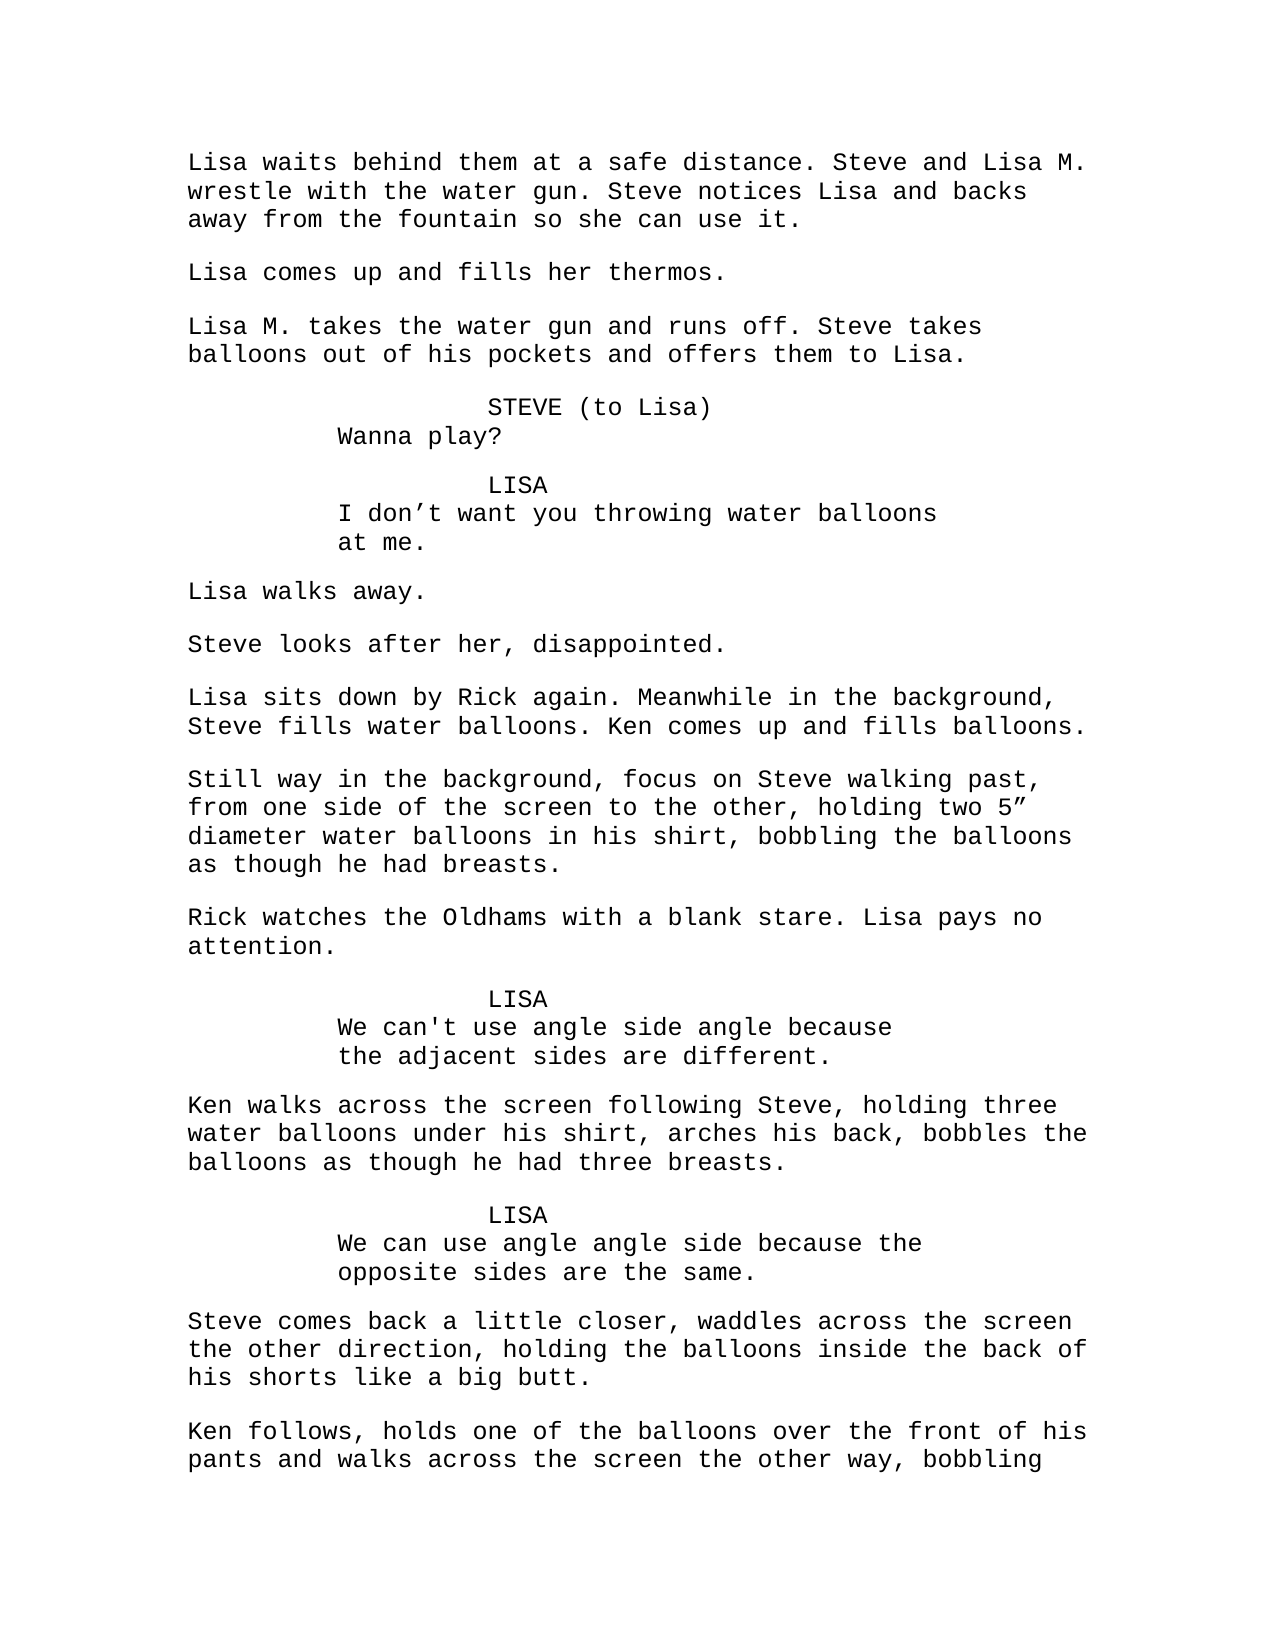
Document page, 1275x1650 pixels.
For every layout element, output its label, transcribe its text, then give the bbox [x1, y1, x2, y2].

text Still way in the background, focus on Steve walking past, from one side of the screen to the other, holding two 5” diameter water balloons in his shirt, bobbling the balloons as though he had breasts. [187, 767, 1087, 880]
text Lisa sits down by Rick again. Meanwhile in the background, Steve fills water balloons. Ken comes up and fills balloons. [187, 685, 1087, 742]
text I don’t want you throwing water balloons at me. [337, 501, 937, 557]
text LISA [187, 472, 1087, 501]
text We can use angle angle side because the opposite sides are the same. [337, 1231, 937, 1287]
text LISA [187, 987, 1087, 1015]
text Lisa waits behind them at a safe distance. Steve and Lisa M. wrestle with the water gun. Steve notices Lisa and backs away from the fountain so she can use it. [187, 150, 1087, 235]
text Ken follows, holds one of the balloons over the front of his pants and walks across the screen the other way, bobbling [187, 1418, 1087, 1475]
text LISA [187, 1202, 1087, 1231]
text Wanna play? [337, 423, 937, 452]
text Ken walks across the screen following Steve, holding three water balloons under his shirt, arches his back, bobbles the balloons as though he had three breasts. [187, 1092, 1087, 1177]
text STEVE (to Lisa) [187, 395, 1087, 423]
text Steve looks after her, disappointed. [187, 632, 1087, 660]
text Steve comes back a little closer, waddles across the screen the other direction, holding the balloons inside the back of his shorts like a big butt. [187, 1308, 1087, 1393]
text Rick watches the Oldhams with a blank stare. Lisa pays no attention. [187, 905, 1087, 962]
text We can't use angle side angle because the adjacent sides are different. [337, 1015, 937, 1072]
text Lisa comes up and fills her thermos. [187, 260, 1087, 288]
text Lisa M. takes the water gun and runs off. Steve takes balloons out of his pockets and offers them to Lisa. [187, 313, 1087, 370]
text Lisa walks away. [187, 578, 1087, 607]
